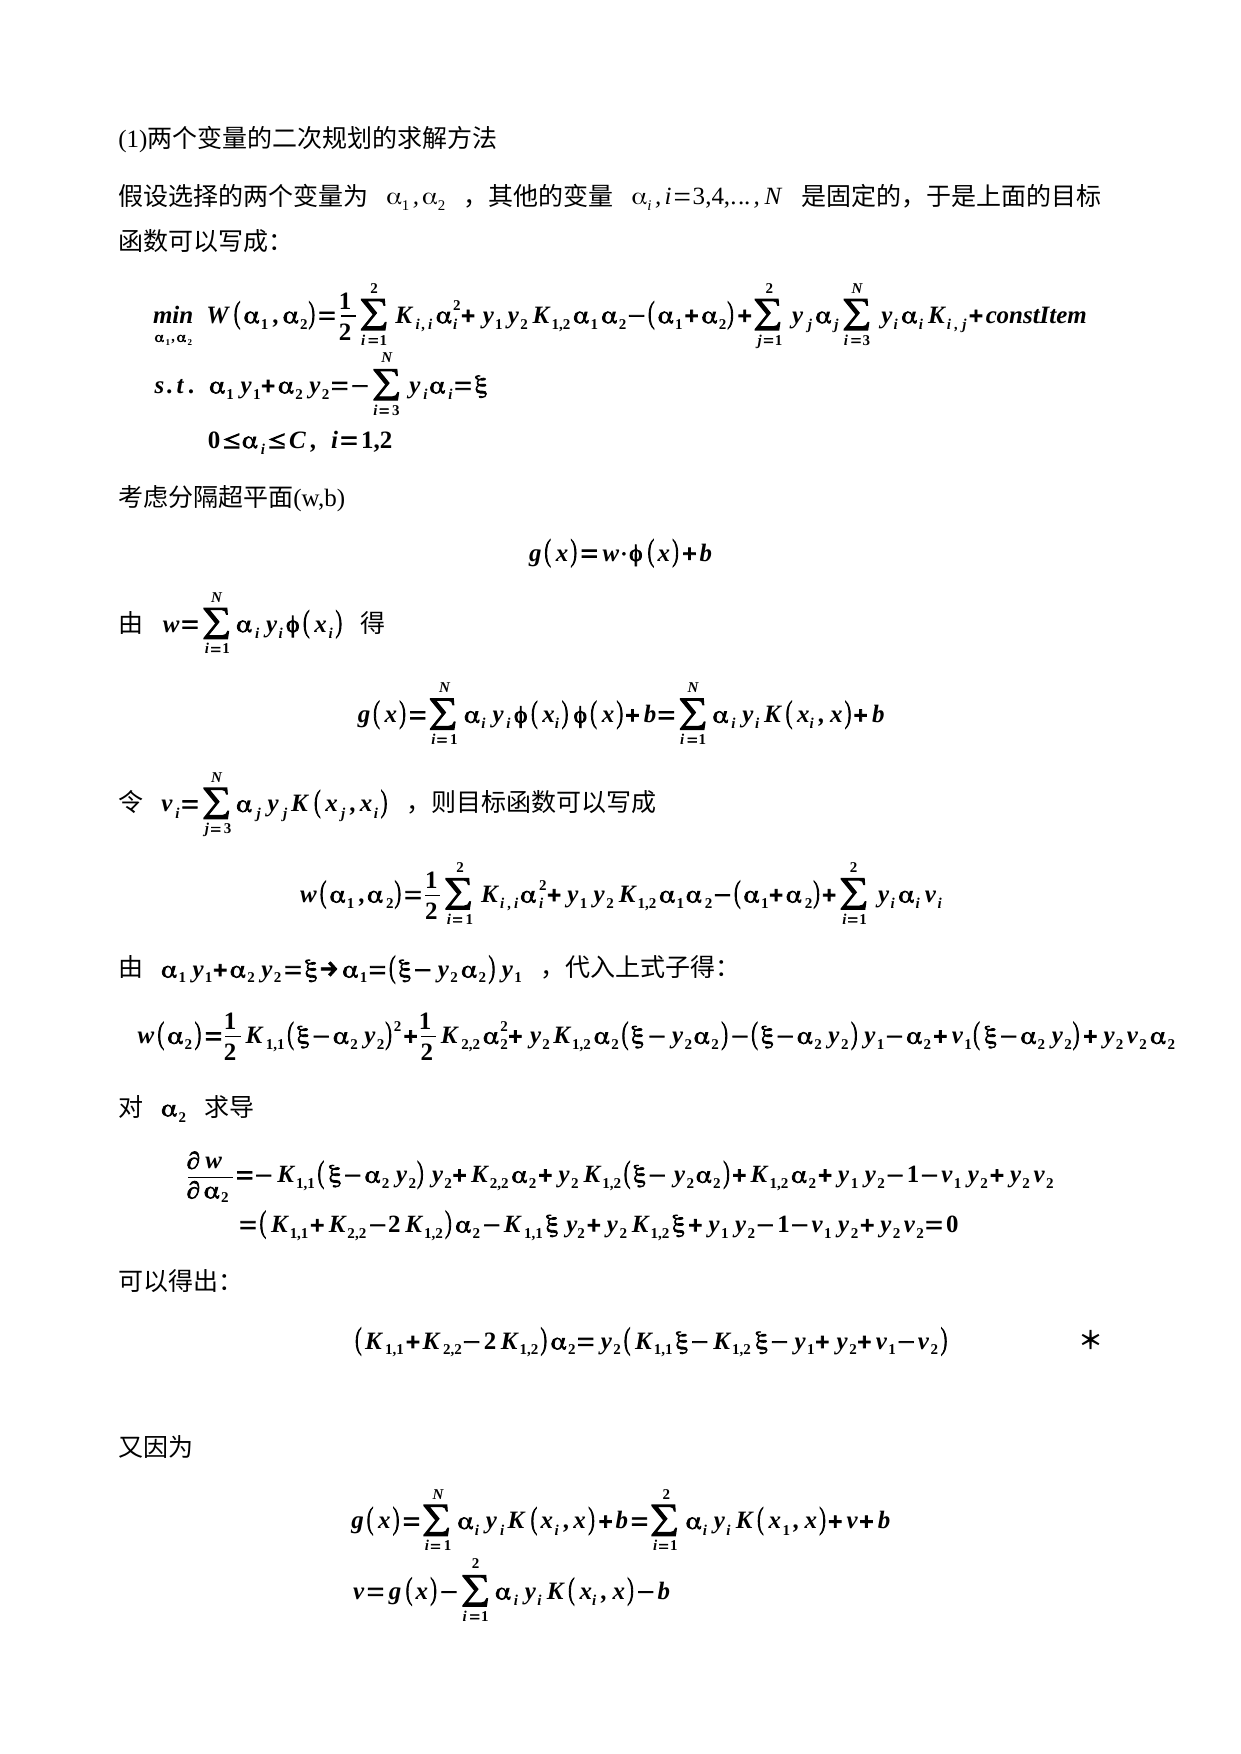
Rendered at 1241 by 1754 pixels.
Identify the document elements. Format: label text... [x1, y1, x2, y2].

text 令，则目标函数可以写成 [118, 768, 1122, 837]
text 又因为 [118, 1427, 1122, 1463]
text 由，代入上式子得： [118, 948, 1122, 986]
text 由得 [118, 588, 1122, 657]
text (1)两个变量的二次规划的求解方法 [118, 118, 1122, 154]
text 假设选择的两个变量为，其他的变量是固定的，于是上面的目标函数可以写成： [118, 176, 1122, 258]
text 可以得出： [118, 1262, 1122, 1298]
text 对求导 [118, 1087, 1122, 1125]
text 考虑分隔超平面(w,b) [118, 478, 1122, 514]
